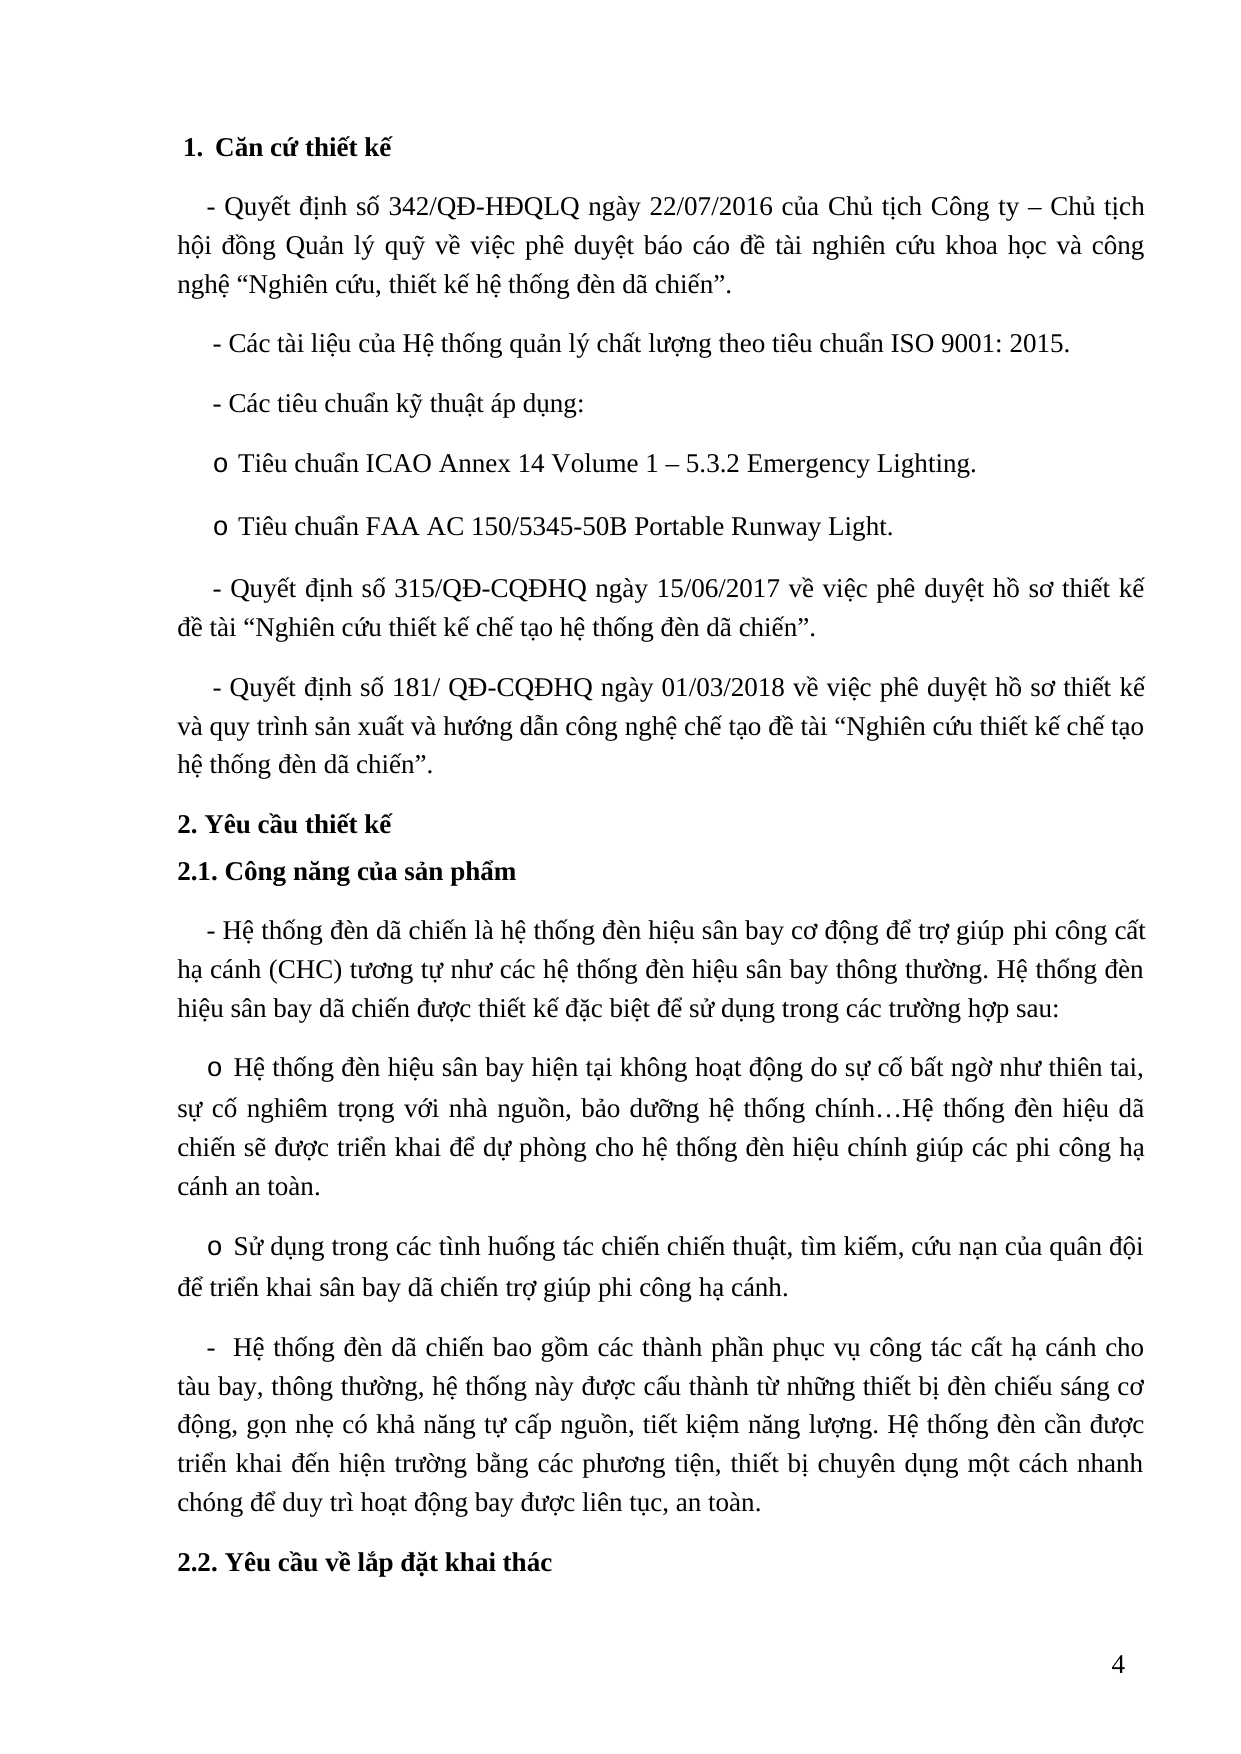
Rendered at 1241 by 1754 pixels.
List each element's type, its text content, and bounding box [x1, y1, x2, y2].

text - Hệ thống đèn dã chiến là hệ thống đèn hiệu sân bay cơ động để trợ giúp phi công cất hạ cánh (CHC) tương tự như các hệ thống đèn hiệu sân bay thông thường. Hệ thống đèn hiệu sân bay dã chiến được thiết kế đặc biệt để sử dụng trong các trường hợp sau: [177, 914, 1146, 1023]
text - Các tài liệu của Hệ thống quản lý chất lượng theo tiêu chuẩn ISO 9001: 2015. [177, 328, 1146, 359]
text - Hệ thống đèn dã chiến bao gồm các thành phần phục vụ công tác cất hạ cánh cho tàu bay, thông thường, hệ thống này được cấu thành từ những thiết bị đèn chiếu sáng cơ động, gọn nhẹ có khả năng tự cấp nguồn, tiết kiệm năng lượng. Hệ thống đèn cần được triển khai đến hiện trường bằng các phương tiện, thiết bị chuyên dụng một cách nhanh chóng để duy trì hoạt động bay được liên tục, an toàn. [177, 1331, 1146, 1517]
subtitle 2. Yêu cầu thiết kế [177, 808, 1146, 839]
list Tiêu chuẩn ICAO Annex 14 Volume 1 – 5.3.2 Emergency Lighting. [212, 447, 1146, 480]
list Hệ thống đèn hiệu sân bay hiện tại không hoạt động do sự cố bất ngờ như thiên tai, sự cố nghiêm trọng với nhà nguồn, bảo dưỡng hệ thống chính…Hệ thống đèn hiệu dã chiến sẽ được triển khai để dự phòng cho hệ thống đèn hiệu chính giúp các phi công hạ cánh an toàn. [177, 1051, 1146, 1201]
subtitle 2.2. Yêu cầu về lắp đặt khai thác [177, 1546, 1146, 1577]
text - Quyết định số 315/QĐ-CQĐHQ ngày 15/06/2017 về việc phê duyệt hồ sơ thiết kế đề tài “Nghiên cứu thiết kế chế tạo hệ thống đèn dã chiến”. [177, 572, 1146, 642]
subtitle Căn cứ thiết kế [183, 131, 1146, 162]
text - Quyết định số 181/ QĐ-CQĐHQ ngày 01/03/2018 về việc phê duyệt hồ sơ thiết kế và quy trình sản xuất và hướng dẫn công nghệ chế tạo đề tài “Nghiên cứu thiết kế chế tạo hệ thống đèn dã chiến”. [177, 671, 1146, 779]
list Sử dụng trong các tình huống tác chiến chiến thuật, tìm kiếm, cứu nạn của quân đội để triển khai sân bay dã chiến trợ giúp phi công hạ cánh. [177, 1230, 1146, 1302]
text - Quyết định số 342/QĐ-HĐQLQ ngày 22/07/2016 của Chủ tịch Công ty – Chủ tịch hội đồng Quản lý quỹ về việc phê duyệt báo cáo đề tài nghiên cứu khoa học và công nghệ “Nghiên cứu, thiết kế hệ thống đèn dã chiến”. [177, 190, 1146, 299]
text - Các tiêu chuẩn kỹ thuật áp dụng: [177, 387, 1146, 418]
subtitle 2.1. Công năng của sản phẩm [177, 855, 1146, 886]
list Tiêu chuẩn FAA AC 150/5345-50B Portable Runway Light. [212, 509, 1146, 543]
